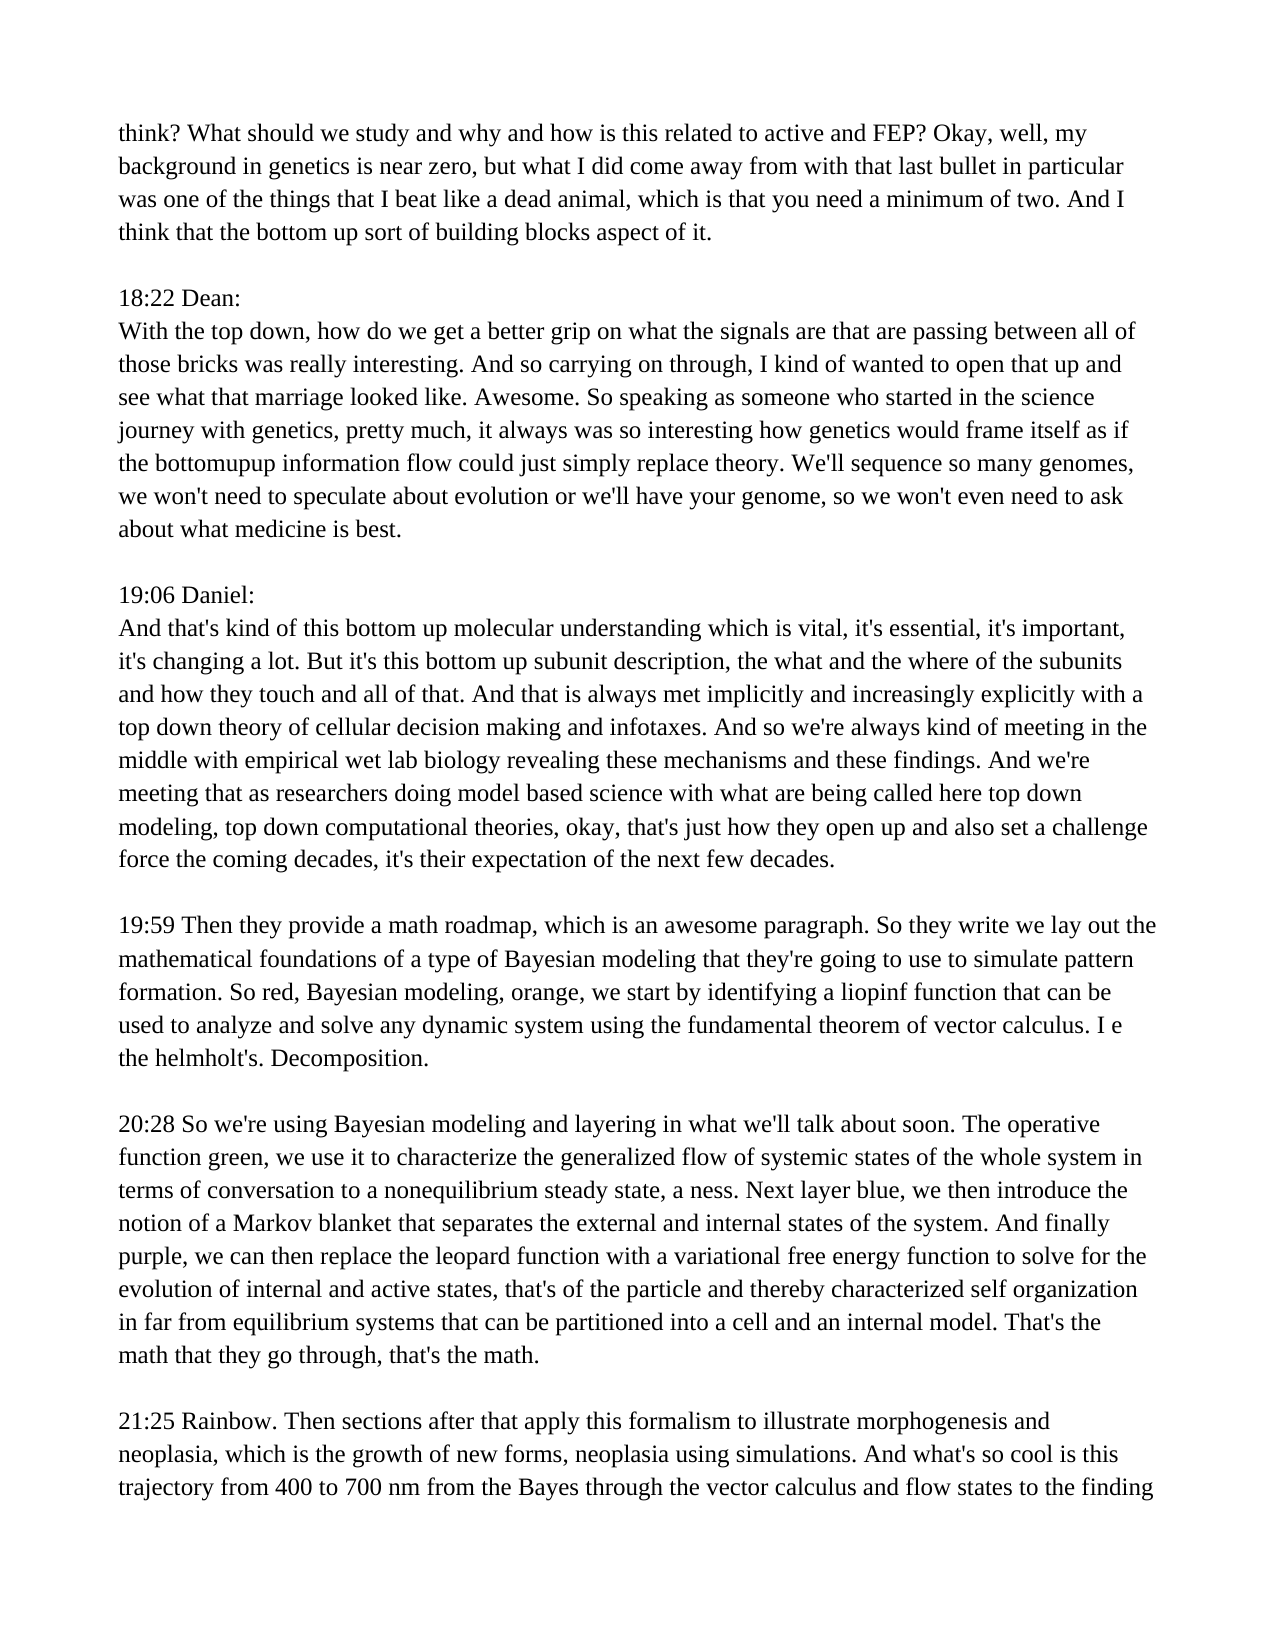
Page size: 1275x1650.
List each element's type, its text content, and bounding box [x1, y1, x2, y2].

text think? What should we study and why and how is this related to active and FEP? Okay, well, my background in genetics is near zero, but what I did come away from with that last bullet in particular was one of the things that I beat like a dead animal, which is that you need a minimum of two. And I think that the bottom up sort of building blocks aspect of it. 18:22 Dean: With the top down, how do we get a better grip on what the signals are that are passing between all of those bricks was really interesting. And so carrying on through, I kind of wanted to open that up and see what that marriage looked like. Awesome. So speaking as someone who started in the science journey with genetics, pretty much, it always was so interesting how genetics would frame itself as if the bottomupup information flow could just simply replace theory. We'll sequence so many genomes, we won't need to speculate about evolution or we'll have your genome, so we won't even need to ask about what medicine is best. 19:06 Daniel: And that's kind of this bottom up molecular understanding which is vital, it's essential, it's important, it's changing a lot. But it's this bottom up subunit description, the what and the where of the subunits and how they touch and all of that. And that is always met implicitly and increasingly explicitly with a top down theory of cellular decision making and infotaxes. And so we're always kind of meeting in the middle with empirical wet lab biology revealing these mechanisms and these findings. And we're meeting that as researchers doing model based science with what are being called here top down modeling, top down computational theories, okay, that's just how they open up and also set a challenge force the coming decades, it's their expectation of the next few decades. 19:59 Then they provide a math roadmap, which is an awesome paragraph. So they write we lay out the mathematical foundations of a type of Bayesian modeling that they're going to use to simulate pattern formation. So red, Bayesian modeling, orange, we start by identifying a liopinf function that can be used to analyze and solve any dynamic system using the fundamental theorem of vector calculus. I e the helmholt's. Decomposition. 20:28 So we're using Bayesian modeling and layering in what we'll talk about soon. The operative function green, we use it to characterize the generalized flow of systemic states of the whole system in terms of conversation to a nonequilibrium steady state, a ness. Next layer blue, we then introduce the notion of a Markov blanket that separates the external and internal states of the system. And finally purple, we can then replace the leopard function with a variational free energy function to solve for the evolution of internal and active states, that's of the particle and thereby characterized self organization in far from equilibrium systems that can be partitioned into a cell and an internal model. That's the math that they go through, that's the math. 21:25 Rainbow. Then sections after that apply this formalism to illustrate morphogenesis and neoplasia, which is the growth of new forms, neoplasia using simulations. And what's so cool is this trajectory from 400 to 700 nm from the Bayes through the vector calculus and flow states to the finding [118, 118, 1157, 1501]
